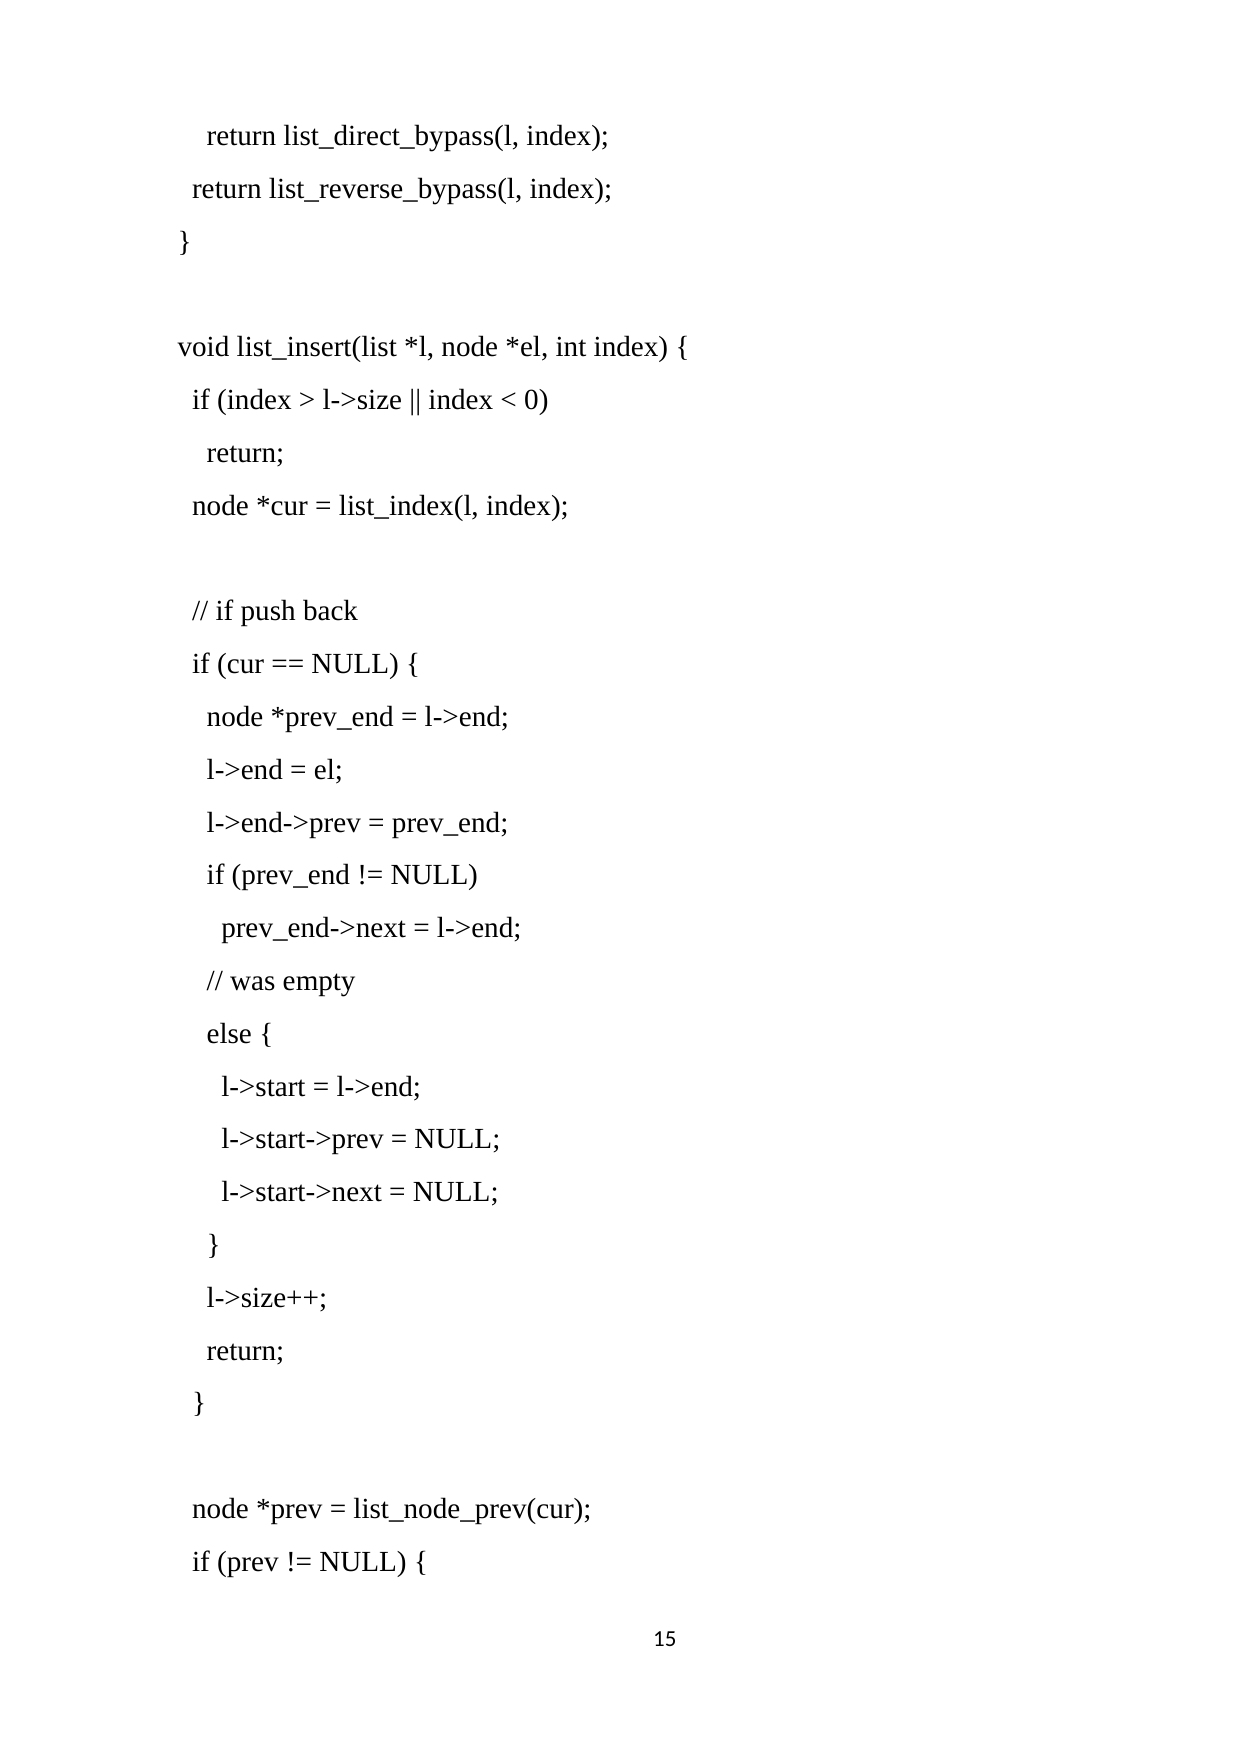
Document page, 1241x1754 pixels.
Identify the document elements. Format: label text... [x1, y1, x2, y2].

text if (cur == NULL) { [177, 646, 1152, 680]
text void list_insert(list *l, node *el, int index) { [177, 329, 1152, 363]
text if (index > l->size || index < 0) [177, 382, 1152, 416]
text prev_end->next = l->end; [177, 910, 1152, 944]
text } [177, 1386, 1152, 1419]
text l->start->prev = NULL; [177, 1122, 1152, 1155]
text l->size++; [177, 1280, 1152, 1313]
text l->start = l->end; [177, 1069, 1152, 1102]
text l->end->prev = prev_end; [177, 805, 1152, 838]
text if (prev_end != NULL) [177, 857, 1152, 891]
text // if push back [177, 593, 1152, 627]
text return; [177, 435, 1152, 468]
text node *prev_end = l->end; [177, 699, 1152, 733]
text node *cur = list_index(l, index); [177, 488, 1152, 521]
text l->end = el; [177, 752, 1152, 785]
text // was empty [177, 963, 1152, 997]
text } [177, 1227, 1152, 1261]
text } [177, 224, 1152, 257]
text return; [177, 1333, 1152, 1366]
text if (prev != NULL) { [177, 1544, 1152, 1578]
text else { [177, 1016, 1152, 1049]
text return list_reverse_bypass(l, index); [177, 171, 1152, 204]
text node *prev = list_node_prev(cur); [177, 1491, 1152, 1525]
text return list_direct_bypass(l, index); [177, 118, 1152, 152]
text l->start->next = NULL; [177, 1174, 1152, 1208]
